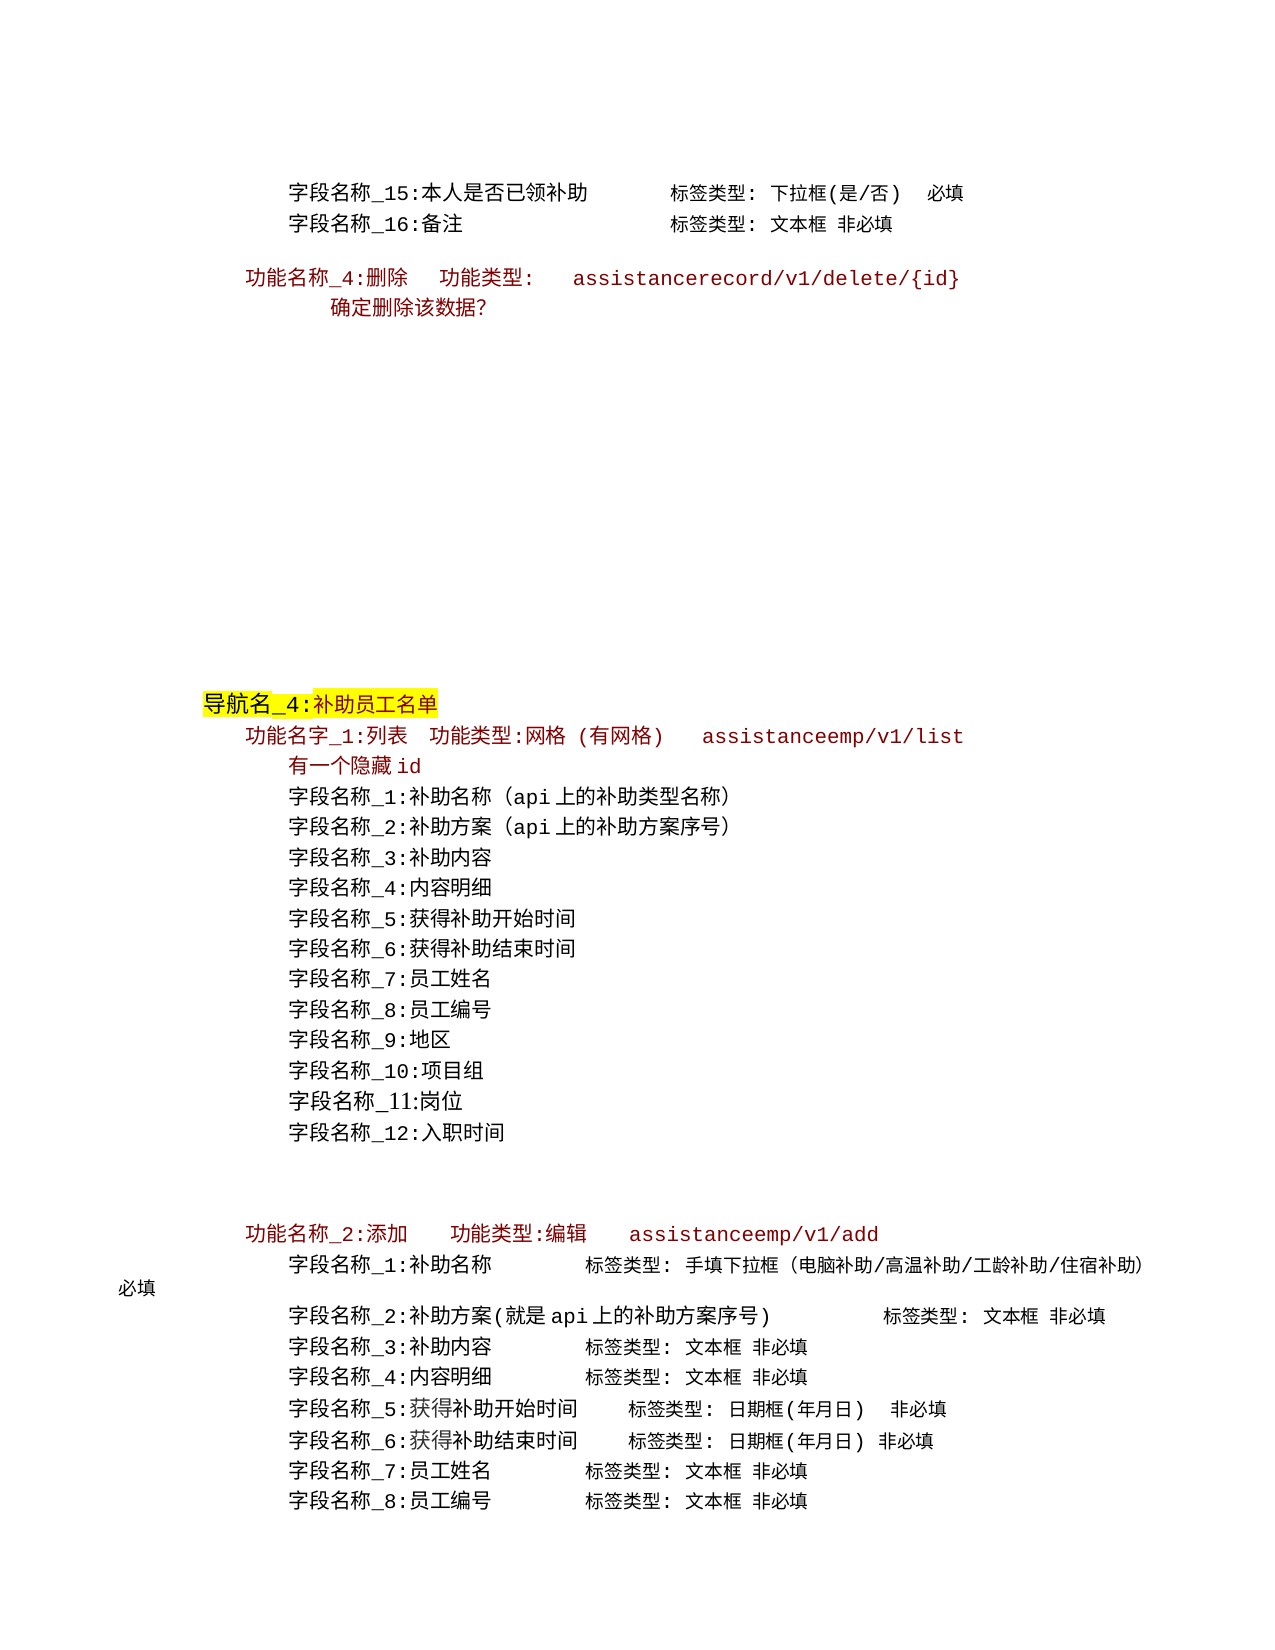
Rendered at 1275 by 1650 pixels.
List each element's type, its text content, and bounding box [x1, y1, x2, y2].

text 字段名称_15:本人是否已领补助 标签类型: 下拉框(是/否) 必填 [118, 176, 1157, 207]
text 字段名称_2:补助方案(就是api上的补助方案序号) 标签类型: 文本框 非必填 [118, 1300, 1157, 1330]
text 确定删除该数据？ [118, 291, 1157, 322]
text 字段名称_2:补助方案（api上的补助方案序号） [118, 811, 1157, 841]
text 字段名称_3:补助内容 [118, 841, 1157, 871]
text 字段名称_10:项目组 [118, 1054, 1157, 1084]
text 字段名称_4:内容明细 标签类型: 文本框 非必填 [118, 1361, 1157, 1391]
text 字段名称_5:获得补助开始时间 标签类型: 日期框(年月日) 非必填 [118, 1391, 1157, 1423]
text 字段名称_1:补助名称（api上的补助类型名称） [118, 780, 1157, 811]
text 有一个隐藏id [118, 750, 1157, 780]
text 字段名称_8:员工编号 [118, 993, 1157, 1023]
text 功能名称_2:添加 功能类型:编辑 assistanceemp/v1/add [118, 1217, 1157, 1248]
text 字段名称_11:岗位 [118, 1084, 1157, 1116]
text 功能名字_1:列表 功能类型:网格 (有网格) assistanceemp/v1/list [118, 719, 1157, 750]
text 字段名称_4:内容明细 [118, 871, 1157, 902]
text 字段名称_16:备注 标签类型: 文本框 非必填 [118, 207, 1157, 237]
text 字段名称_6:获得补助结束时间 [118, 932, 1157, 963]
text 字段名称_7:员工姓名 标签类型: 文本框 非必填 [118, 1454, 1157, 1485]
text 字段名称_9:地区 [118, 1023, 1157, 1054]
text 字段名称_3:补助内容 标签类型: 文本框 非必填 [118, 1330, 1157, 1361]
text 字段名称_6:获得补助结束时间 标签类型: 日期框(年月日) 非必填 [118, 1423, 1157, 1454]
text 功能名称_4:删除 功能类型: assistancerecord/v1/delete/{id} [118, 261, 1157, 291]
text 字段名称_1:补助名称 标签类型: 手填下拉框（电脑补助/高温补助/工龄补助/住宿补助） 必填 [118, 1248, 1157, 1300]
text 字段名称_8:员工编号 标签类型: 文本框 非必填 [118, 1485, 1157, 1515]
text 导航名_4:补助员工名单 [118, 688, 1157, 719]
text 字段名称_7:员工姓名 [118, 963, 1157, 993]
text 字段名称_12:入职时间 [118, 1116, 1157, 1146]
text 字段名称_5:获得补助开始时间 [118, 902, 1157, 932]
